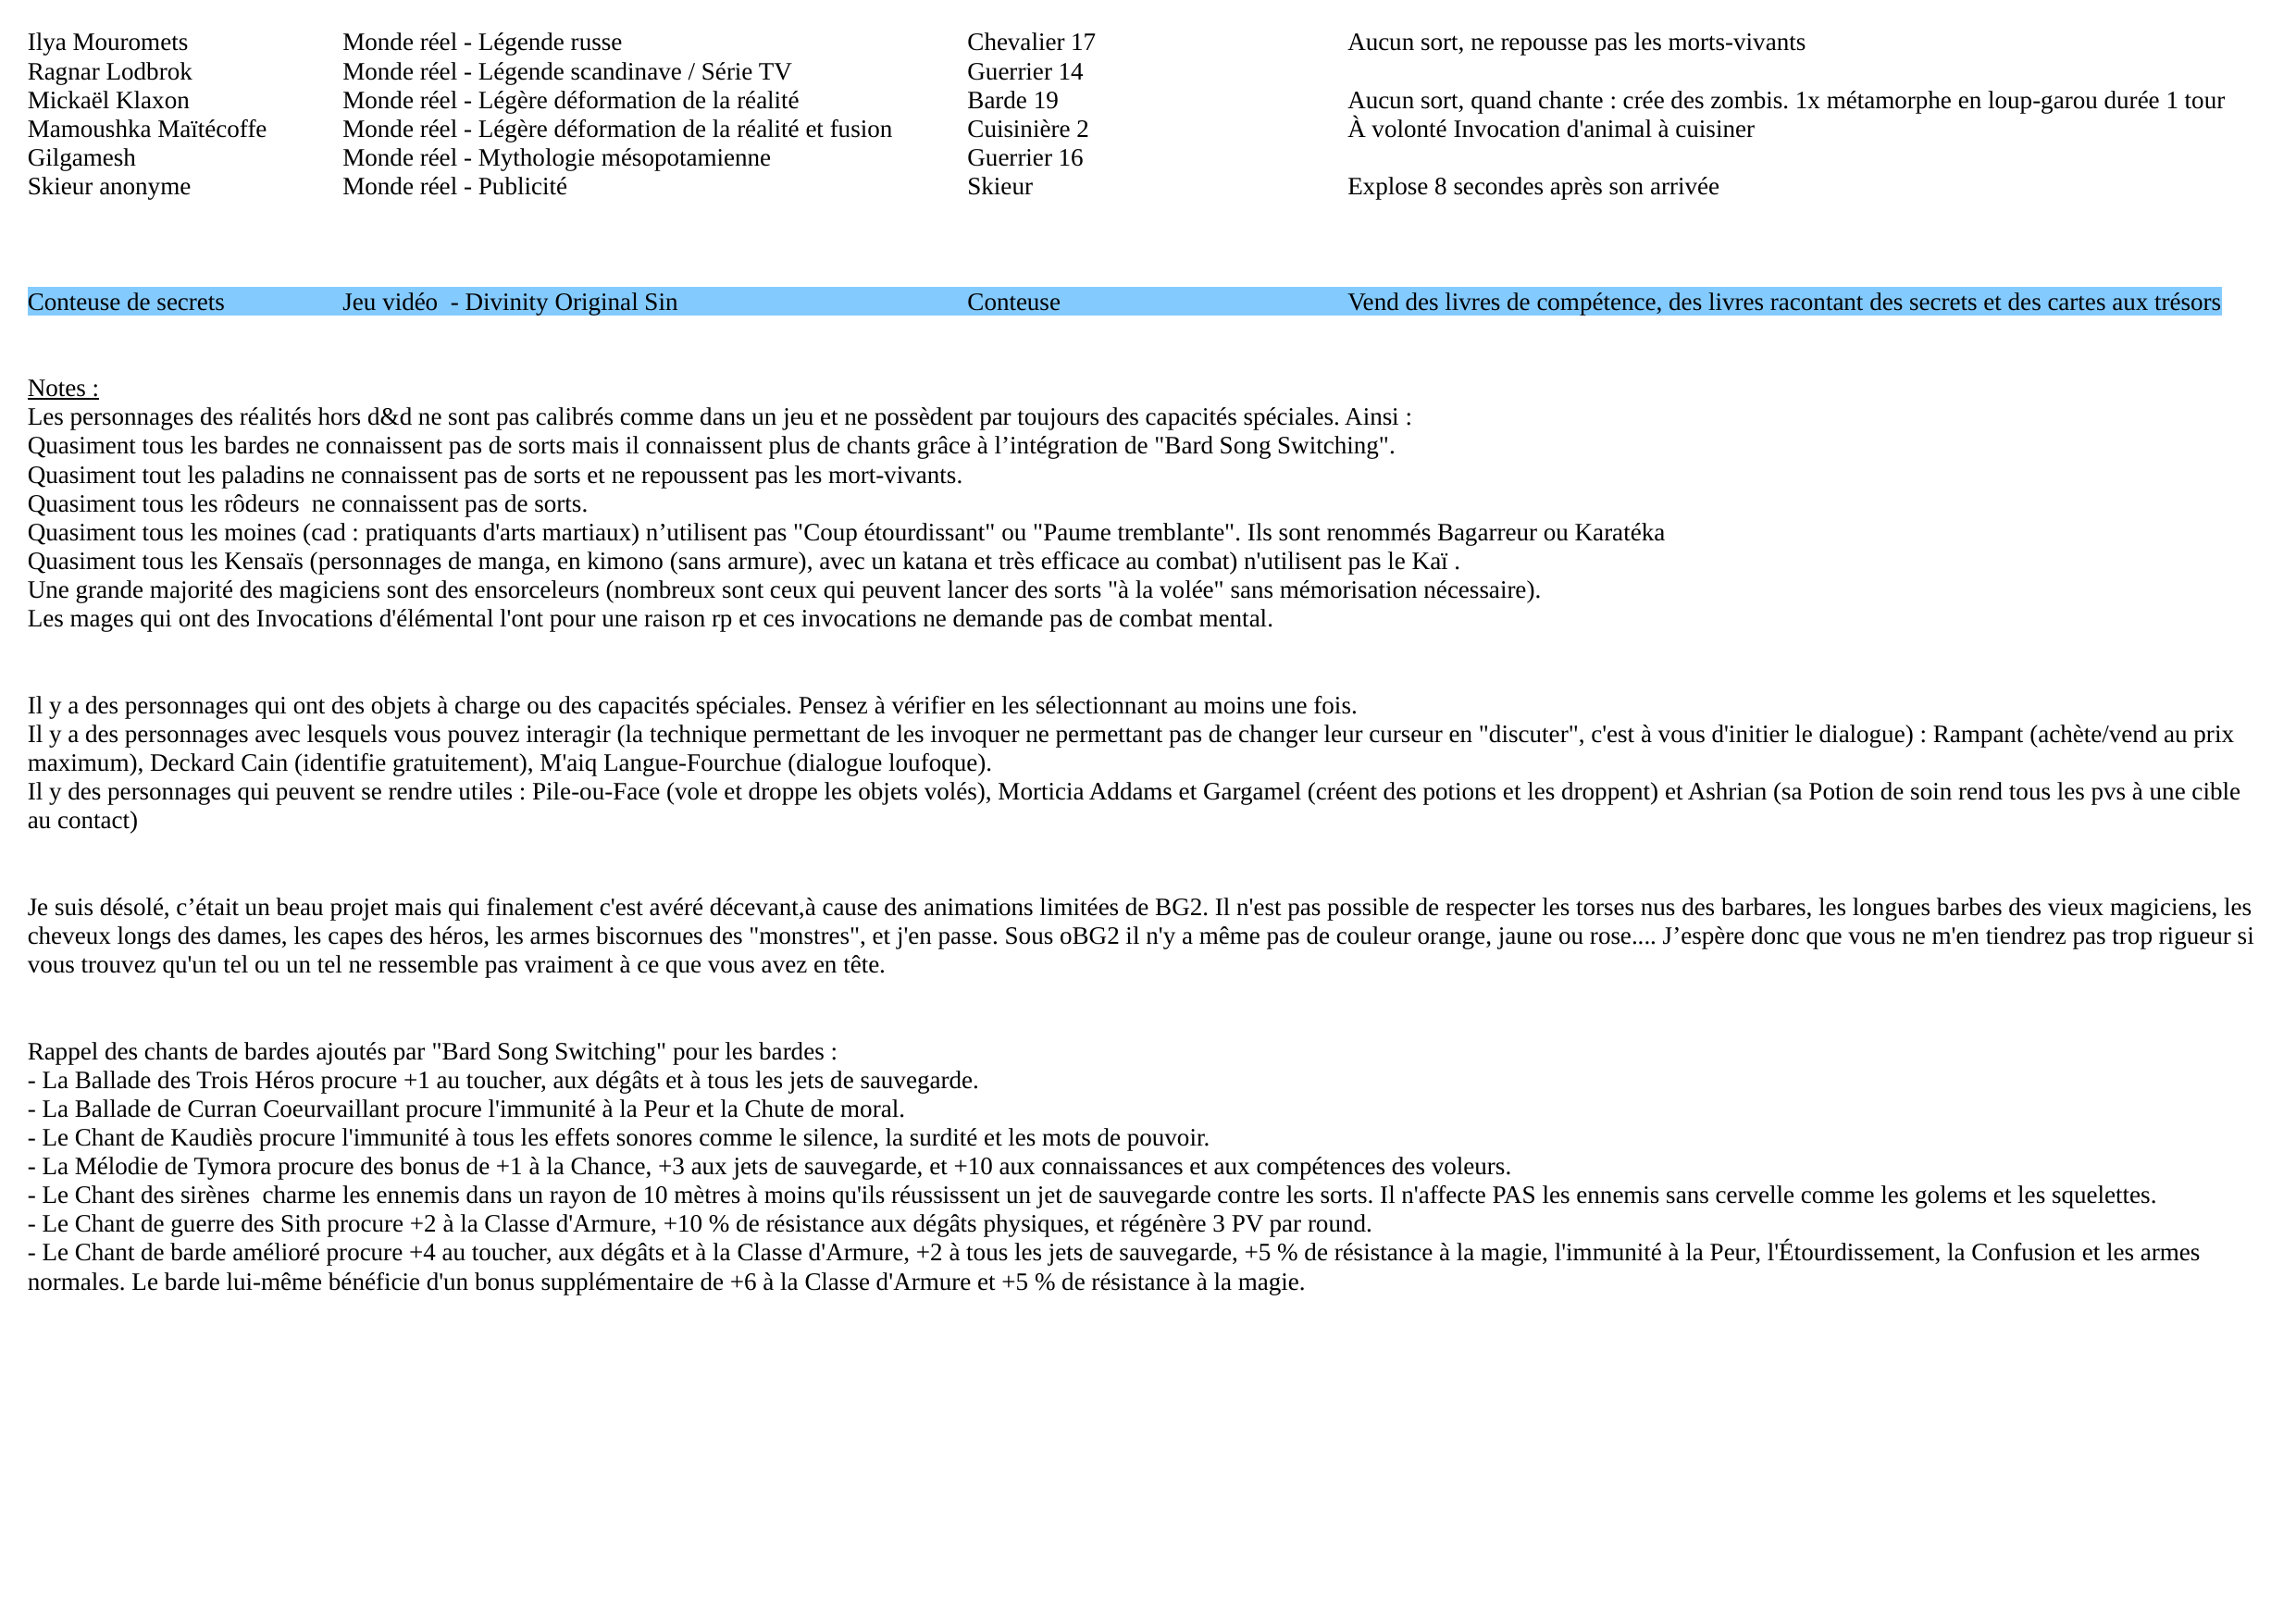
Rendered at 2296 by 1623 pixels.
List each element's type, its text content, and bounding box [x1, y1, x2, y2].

text Mamoushka Maïtécoffe Monde réel - Légère déformation de la réalité et fusion Cuisinière 2 À volonté Invocation d'animal à cuisiner [27, 114, 2268, 142]
text Il y des personnages qui peuvent se rendre utiles : Pile-ou-Face (vole et droppe les objets volés), Morticia Addams et Gargamel (créent des potions et les droppent) et Ashrian (sa Potion de soin rend tous les pvs à une cible au contact) [27, 776, 2268, 835]
text Quasiment tous les moines (cad : pratiquants d'arts martiaux) n’utilisent pas "Coup étourdissant" ou "Paume tremblante". Ils sont renommés Bagarreur ou Karatéka [27, 517, 2268, 546]
text Il y a des personnages avec lesquels vous pouvez interagir (la technique permettant de les invoquer ne permettant pas de changer leur curseur en "discuter", c'est à vous d'initier le dialogue) : Rampant (achète/vend au prix maximum), Deckard Cain (identifie gratuitement), M'aiq Langue-Fourchue (dialogue loufoque). [27, 719, 2268, 776]
text Quasiment tout les paladins ne connaissent pas de sorts et ne repoussent pas les mort-vivants. [27, 460, 2268, 489]
text Quasiment tous les bardes ne connaissent pas de sorts mais il connaissent plus de chants grâce à l’intégration de "Bard Song Switching". [27, 431, 2268, 460]
text Les mages qui ont des Invocations d'élémental l'ont pour une raison rp et ces invocations ne demande pas de combat mental. [27, 603, 2268, 632]
text Ragnar Lodbrok Monde réel - Légende scandinave / Série TV Guerrier 14 [27, 56, 2268, 85]
text Il y a des personnages qui ont des objets à charge ou des capacités spéciales. Pensez à vérifier en les sélectionnant au moins une fois. [27, 690, 2268, 719]
text Une grande majorité des magiciens sont des ensorceleurs (nombreux sont ceux qui peuvent lancer des sorts "à la volée" sans mémorisation nécessaire). [27, 575, 2268, 603]
text Rappel des chants de bardes ajoutés par "Bard Song Switching" pour les bardes : [27, 1035, 2268, 1065]
text Quasiment tous les Kensaïs (personnages de manga, en kimono (sans armure), avec un katana et très efficace au combat) n'utilisent pas le Kaï . [27, 546, 2268, 575]
text Les personnages des réalités hors d&d ne sont pas calibrés comme dans un jeu et ne possèdent par toujours des capacités spéciales. Ainsi : [27, 402, 2268, 431]
text - La Ballade des Trois Héros procure +1 au toucher, aux dégâts et à tous les jets de sauvegarde. [27, 1065, 2268, 1094]
text Notes : [27, 373, 2268, 402]
text Ilya Mouromets Monde réel - Légende russe Chevalier 17 Aucun sort, ne repousse pas les morts-vivants [27, 27, 2268, 56]
text Quasiment tous les rôdeurs ne connaissent pas de sorts. [27, 489, 2268, 517]
text Conteuse de secrets Jeu vidéo - Divinity Original Sin Conteuse Vend des livres de compétence, des livres racontant des secrets et des cartes aux trésors [27, 287, 2268, 316]
text Gilgamesh Monde réel - Mythologie mésopotamienne Guerrier 16 [27, 142, 2268, 171]
text - Le Chant de guerre des Sith procure +2 à la Classe d'Armure, +10 % de résistance aux dégâts physiques, et régénère 3 PV par round. [27, 1208, 2268, 1238]
text - Le Chant des sirènes charme les ennemis dans un rayon de 10 mètres à moins qu'ils réussissent un jet de sauvegarde contre les sorts. Il n'affecte PAS les ennemis sans cervelle comme les golems et les squelettes. [27, 1180, 2268, 1208]
text - La Ballade de Curran Coeurvaillant procure l'immunité à la Peur et la Chute de moral. [27, 1094, 2268, 1122]
text Je suis désolé, c’était un beau projet mais qui finalement c'est avéré décevant,à cause des animations limitées de BG2. Il n'est pas possible de respecter les torses nus des barbares, les longues barbes des vieux magiciens, les cheveux longs des dames, les capes des héros, les armes biscornues des "monstres", et j'en passe. Sous oBG2 il n'y a même pas de couleur orange, jaune ou rose.... J’espère donc que vous ne m'en tiendrez pas trop rigueur si vous trouvez qu'un tel ou un tel ne ressemble pas vraiment à ce que vous avez en tête. [27, 892, 2268, 978]
text Skieur anonyme Monde réel - Publicité Skieur Explose 8 secondes après son arrivée [27, 171, 2268, 200]
text - La Mélodie de Tymora procure des bonus de +1 à la Chance, +3 aux jets de sauvegarde, et +10 aux connaissances et aux compétences des voleurs. [27, 1151, 2268, 1180]
text - Le Chant de Kaudiès procure l'immunité à tous les effets sonores comme le silence, la surdité et les mots de pouvoir. [27, 1122, 2268, 1151]
text Mickaël Klaxon Monde réel - Légère déformation de la réalité Barde 19 Aucun sort, quand chante : crée des zombis. 1x métamorphe en loup-garou durée 1 tour [27, 85, 2268, 114]
text - Le Chant de barde amélioré procure +4 au toucher, aux dégâts et à la Classe d'Armure, +2 à tous les jets de sauvegarde, +5 % de résistance à la magie, l'immunité à la Peur, l'Étourdissement, la Confusion et les armes normales. Le barde lui-même bénéficie d'un bonus supplémentaire de +6 à la Classe d'Armure et +5 % de résistance à la magie. [27, 1238, 2268, 1295]
